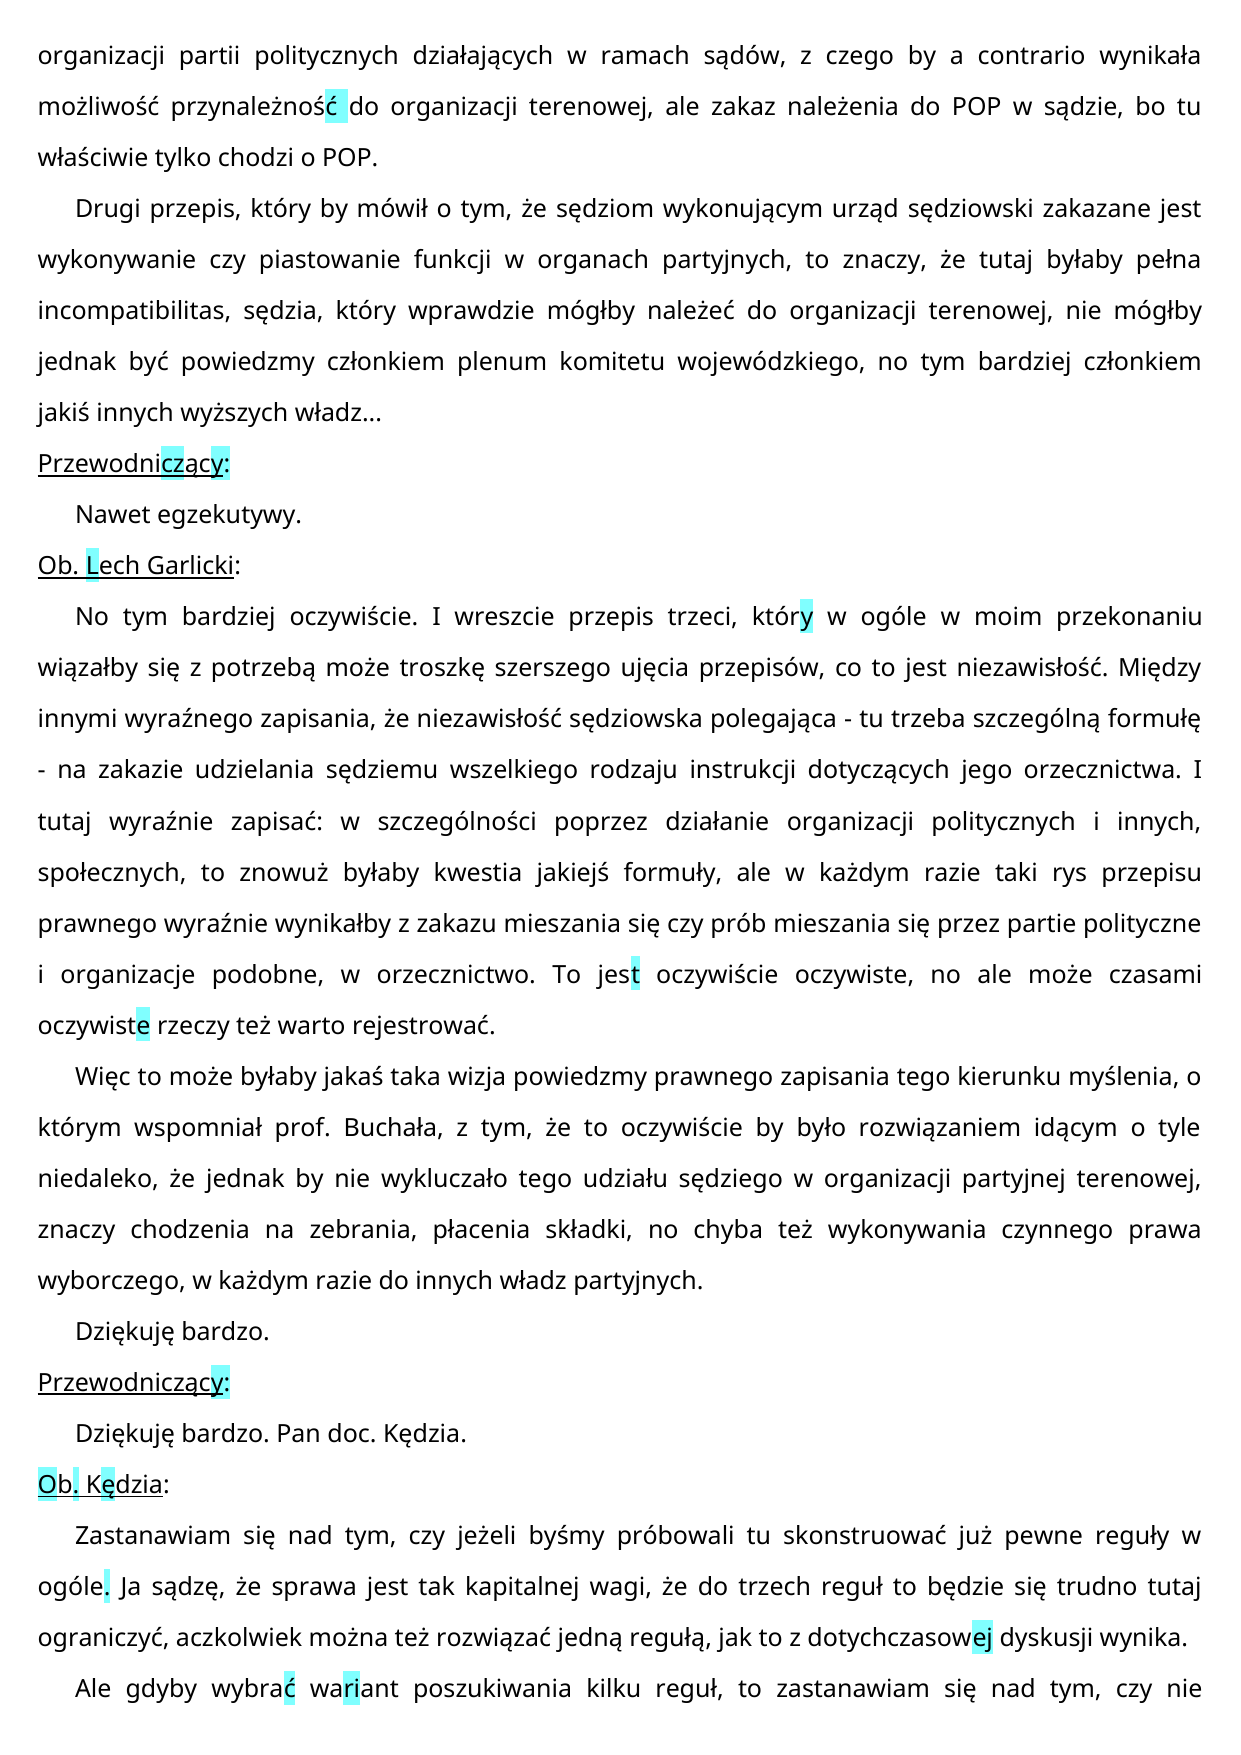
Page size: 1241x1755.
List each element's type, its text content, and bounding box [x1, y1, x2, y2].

text Dziękuję bardzo. Pan doc. Kędzia. [37, 1416, 1203, 1450]
text Przewodniczący: [37, 1364, 1203, 1399]
text Przewodniczący: [37, 446, 1203, 480]
text Ob. Lech Garlicki: [37, 548, 1203, 582]
text Ale gdyby wybrać wariant poszukiwania kilku reguł, to zastanawiam się nad tym, czy nie [37, 1671, 1203, 1705]
text Ob. Kędzia: [37, 1467, 1203, 1501]
text organizacji partii politycznych działających w ramach sądów, z czego by a contrario wynikała możliwość przynależność do organizacji terenowej, ale zakaz należenia do POP w sądzie, bo tu właściwie tylko chodzi o POP. [37, 37, 1203, 174]
text Dziękuję bardzo. [37, 1313, 1203, 1348]
text Nawet egzekutywy. [37, 497, 1203, 531]
text Zastanawiam się nad tym, czy jeżeli byśmy próbowali tu skonstruować już pewne reguły w ogóle. Ja sądzę, że sprawa jest tak kapitalnej wagi, że do trzech reguł to będzie się trudno tutaj ograniczyć, aczkolwiek można też rozwiązać jedną regułą, jak to z dotychczasowej dyskusji wynika. [37, 1518, 1203, 1654]
text No tym bardziej oczywiście. I wreszcie przepis trzeci, który w ogóle w moim przekonaniu wiązałby się z potrzebą może troszkę szerszego ujęcia przepisów, co to jest niezawisłość. Między innymi wyraźnego zapisania, że niezawisłość sędziowska polegająca - tu trzeba szczególną formułę - na zakazie udzielania sędziemu wszelkiego rodzaju instrukcji dotyczących jego orzecznictwa. I tutaj wyraźnie zapisać: w szczególności poprzez działanie organizacji politycznych i innych, społecznych, to znowuż byłaby kwestia jakiejś formuły, ale w każdym razie taki rys przepisu prawnego wyraźnie wynikałby z zakazu mieszania się czy prób mieszania się przez partie polityczne i organizacje podobne, w orzecznictwo. To jest oczywiście oczywiste, no ale może czasami oczywiste rzeczy też warto rejestrować. [37, 599, 1203, 1041]
text Drugi przepis, który by mówił o tym, że sędziom wykonującym urząd sędziowski zakazane jest wykonywanie czy piastowanie funkcji w organach partyjnych, to znaczy, że tutaj byłaby pełna incompatibilitas, sędzia, który wprawdzie mógłby należeć do organizacji terenowej, nie mógłby jednak być powiedzmy członkiem plenum komitetu wojewódzkiego, no tym bardziej członkiem jakiś innych wyższych władz... [37, 191, 1203, 429]
text Więc to może byłaby jakaś taka wizja powiedzmy prawnego zapisania tego kierunku myślenia, o którym wspomniał prof. Buchała, z tym, że to oczywiście by było rozwiązaniem idącym o tyle niedaleko, że jednak by nie wykluczało tego udziału sędziego w organizacji partyjnej terenowej, znaczy chodzenia na zebrania, płacenia składki, no chyba też wykonywania czynnego prawa wyborczego, w każdym razie do innych władz partyjnych. [37, 1058, 1203, 1297]
